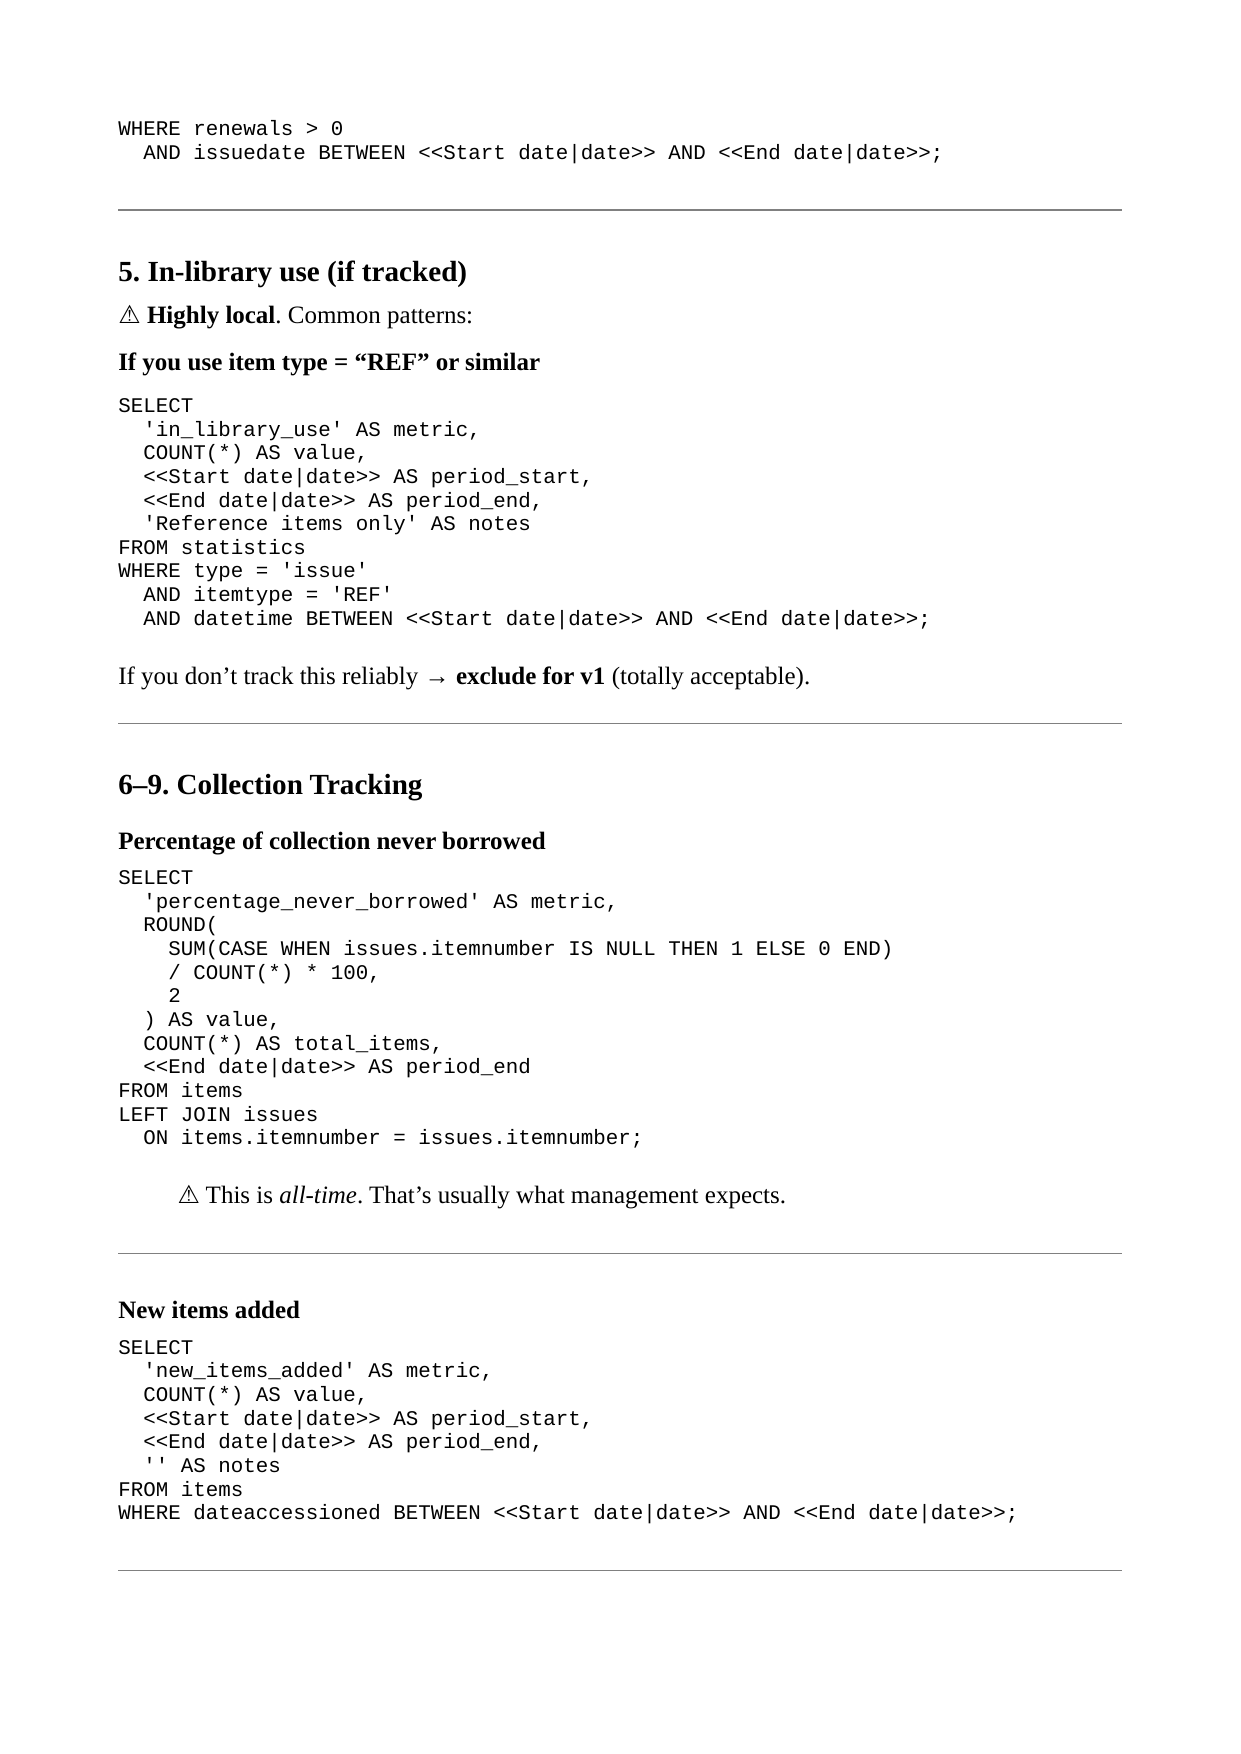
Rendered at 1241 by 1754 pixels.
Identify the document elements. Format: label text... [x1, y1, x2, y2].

text <<End date|date>> AS period_end, [118, 1431, 1122, 1455]
text ON items.itemnumber = issues.itemnumber; [118, 1127, 1122, 1151]
text COUNT(*) AS value, [118, 1384, 1122, 1408]
text <<Start date|date>> AS period_start, [118, 1408, 1122, 1431]
text LEFT JOIN issues [118, 1104, 1122, 1127]
text 2 [118, 985, 1122, 1009]
text If you use item type = “REF” or similar [118, 347, 1122, 376]
text ⚠️ Highly local. Common patterns: [118, 300, 1122, 328]
text WHERE dateaccessioned BETWEEN <<Start date|date>> AND <<End date|date>>; [118, 1502, 1122, 1526]
text 'Reference items only' AS notes [118, 513, 1122, 537]
text / COUNT(*) * 100, [118, 962, 1122, 985]
subtitle Percentage of collection never borrowed [118, 826, 1122, 855]
text <<End date|date>> AS period_end, [118, 489, 1122, 513]
text 'new_items_added' AS metric, [118, 1360, 1122, 1384]
text AND datetime BETWEEN <<Start date|date>> AND <<End date|date>>; [118, 608, 1122, 631]
text If you don’t track this reliably → exclude for v1 (totally acceptable). [118, 661, 1122, 690]
text ⚠️ This is all-time. That’s usually what management expects. [177, 1180, 1063, 1209]
subtitle 5. In-library use (if tracked) [118, 254, 1122, 287]
text FROM items [118, 1478, 1122, 1502]
text 'in_library_use' AS metric, [118, 419, 1122, 442]
text COUNT(*) AS value, [118, 442, 1122, 466]
text SELECT [118, 395, 1122, 419]
text '' AS notes [118, 1455, 1122, 1478]
text AND itemtype = 'REF' [118, 584, 1122, 608]
subtitle New items added [118, 1295, 1122, 1324]
text WHERE renewals > 0 [118, 118, 1122, 142]
text FROM items [118, 1080, 1122, 1104]
text SELECT [118, 1337, 1122, 1360]
text <<Start date|date>> AS period_start, [118, 466, 1122, 489]
text SUM(CASE WHEN issues.itemnumber IS NULL THEN 1 ELSE 0 END) [118, 938, 1122, 962]
subtitle 6–9. Collection Tracking [118, 767, 1122, 801]
text WHERE type = 'issue' [118, 561, 1122, 584]
text 'percentage_never_borrowed' AS metric, [118, 891, 1122, 914]
text ) AS value, [118, 1009, 1122, 1033]
text FROM statistics [118, 537, 1122, 561]
text COUNT(*) AS total_items, [118, 1033, 1122, 1056]
text SELECT [118, 867, 1122, 891]
text AND issuedate BETWEEN <<Start date|date>> AND <<End date|date>>; [118, 142, 1122, 165]
text ROUND( [118, 914, 1122, 938]
text <<End date|date>> AS period_end [118, 1056, 1122, 1080]
